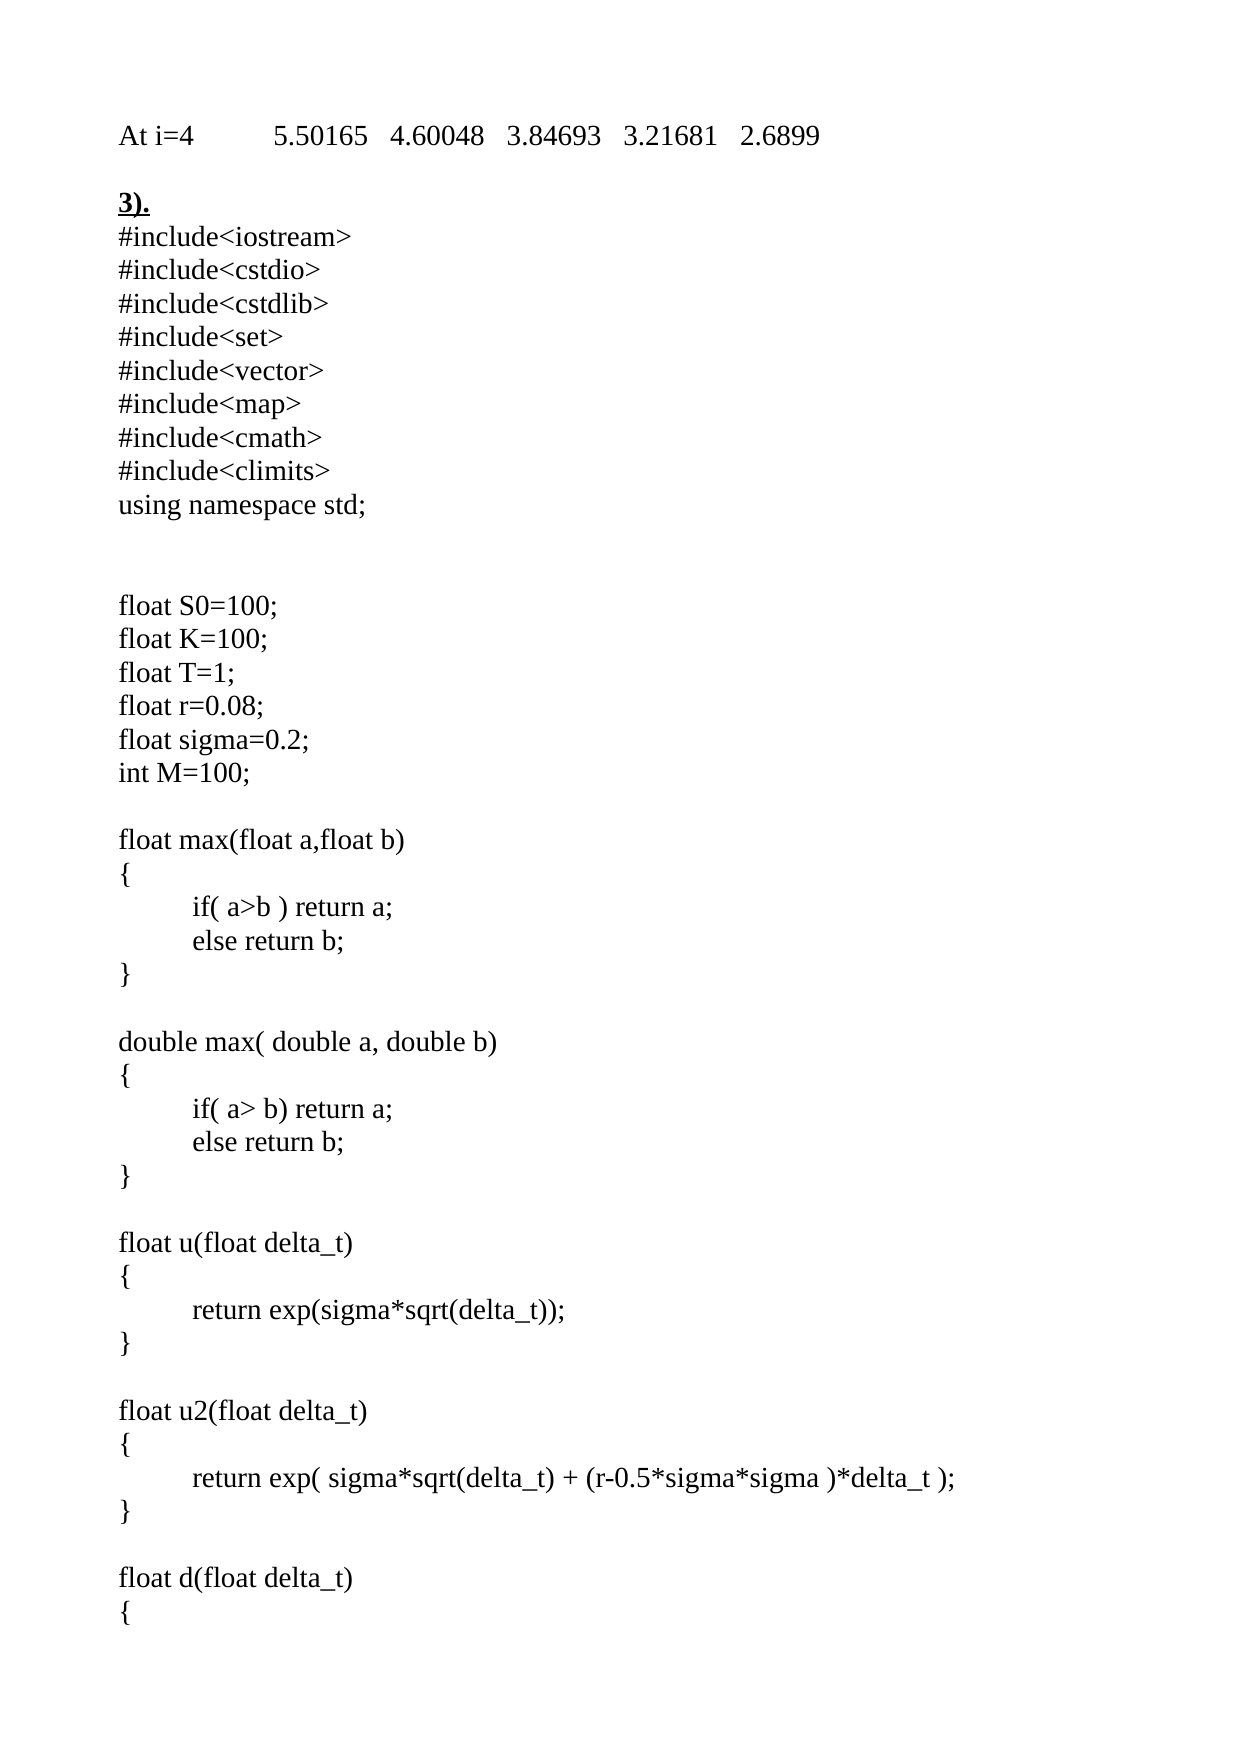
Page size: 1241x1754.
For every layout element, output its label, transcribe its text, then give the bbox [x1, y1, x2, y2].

text { [118, 1258, 1122, 1292]
text #include<iostream> [118, 219, 1122, 252]
text float S0=100; [118, 588, 1122, 621]
text if( a> b) return a; [118, 1091, 1122, 1124]
text #include<cmath> [118, 420, 1122, 453]
text { [118, 1594, 1122, 1627]
text #include<vector> [118, 353, 1122, 386]
text float d(float delta_t) [118, 1560, 1122, 1594]
text float r=0.08; [118, 688, 1122, 722]
text float max(float a,float b) [118, 822, 1122, 856]
text 3). [118, 185, 1122, 219]
text float u(float delta_t) [118, 1225, 1122, 1258]
text #include<cstdio> [118, 252, 1122, 286]
text } [118, 1326, 1122, 1359]
text float sigma=0.2; [118, 722, 1122, 755]
text At i=4 5.50165 4.60048 3.84693 3.21681 2.6899 [118, 118, 1122, 152]
text #include<climits> [118, 453, 1122, 487]
text double max( double a, double b) [118, 1024, 1122, 1057]
text { [118, 1057, 1122, 1091]
text { [118, 1426, 1122, 1460]
text #include<cstdlib> [118, 286, 1122, 319]
text int M=100; [118, 755, 1122, 789]
text } [118, 1158, 1122, 1191]
text float u2(float delta_t) [118, 1393, 1122, 1426]
text return exp(sigma*sqrt(delta_t)); [118, 1292, 1122, 1326]
text using namespace std; [118, 487, 1122, 521]
text { [118, 856, 1122, 889]
text if( a>b ) return a; [118, 889, 1122, 923]
text } [118, 1493, 1122, 1527]
text else return b; [118, 1124, 1122, 1158]
text #include<set> [118, 319, 1122, 353]
text } [118, 957, 1122, 990]
text float K=100; [118, 621, 1122, 655]
text return exp( sigma*sqrt(delta_t) + (r-0.5*sigma*sigma )*delta_t ); [118, 1460, 1122, 1493]
text #include<map> [118, 386, 1122, 420]
text else return b; [118, 923, 1122, 957]
text float T=1; [118, 655, 1122, 688]
